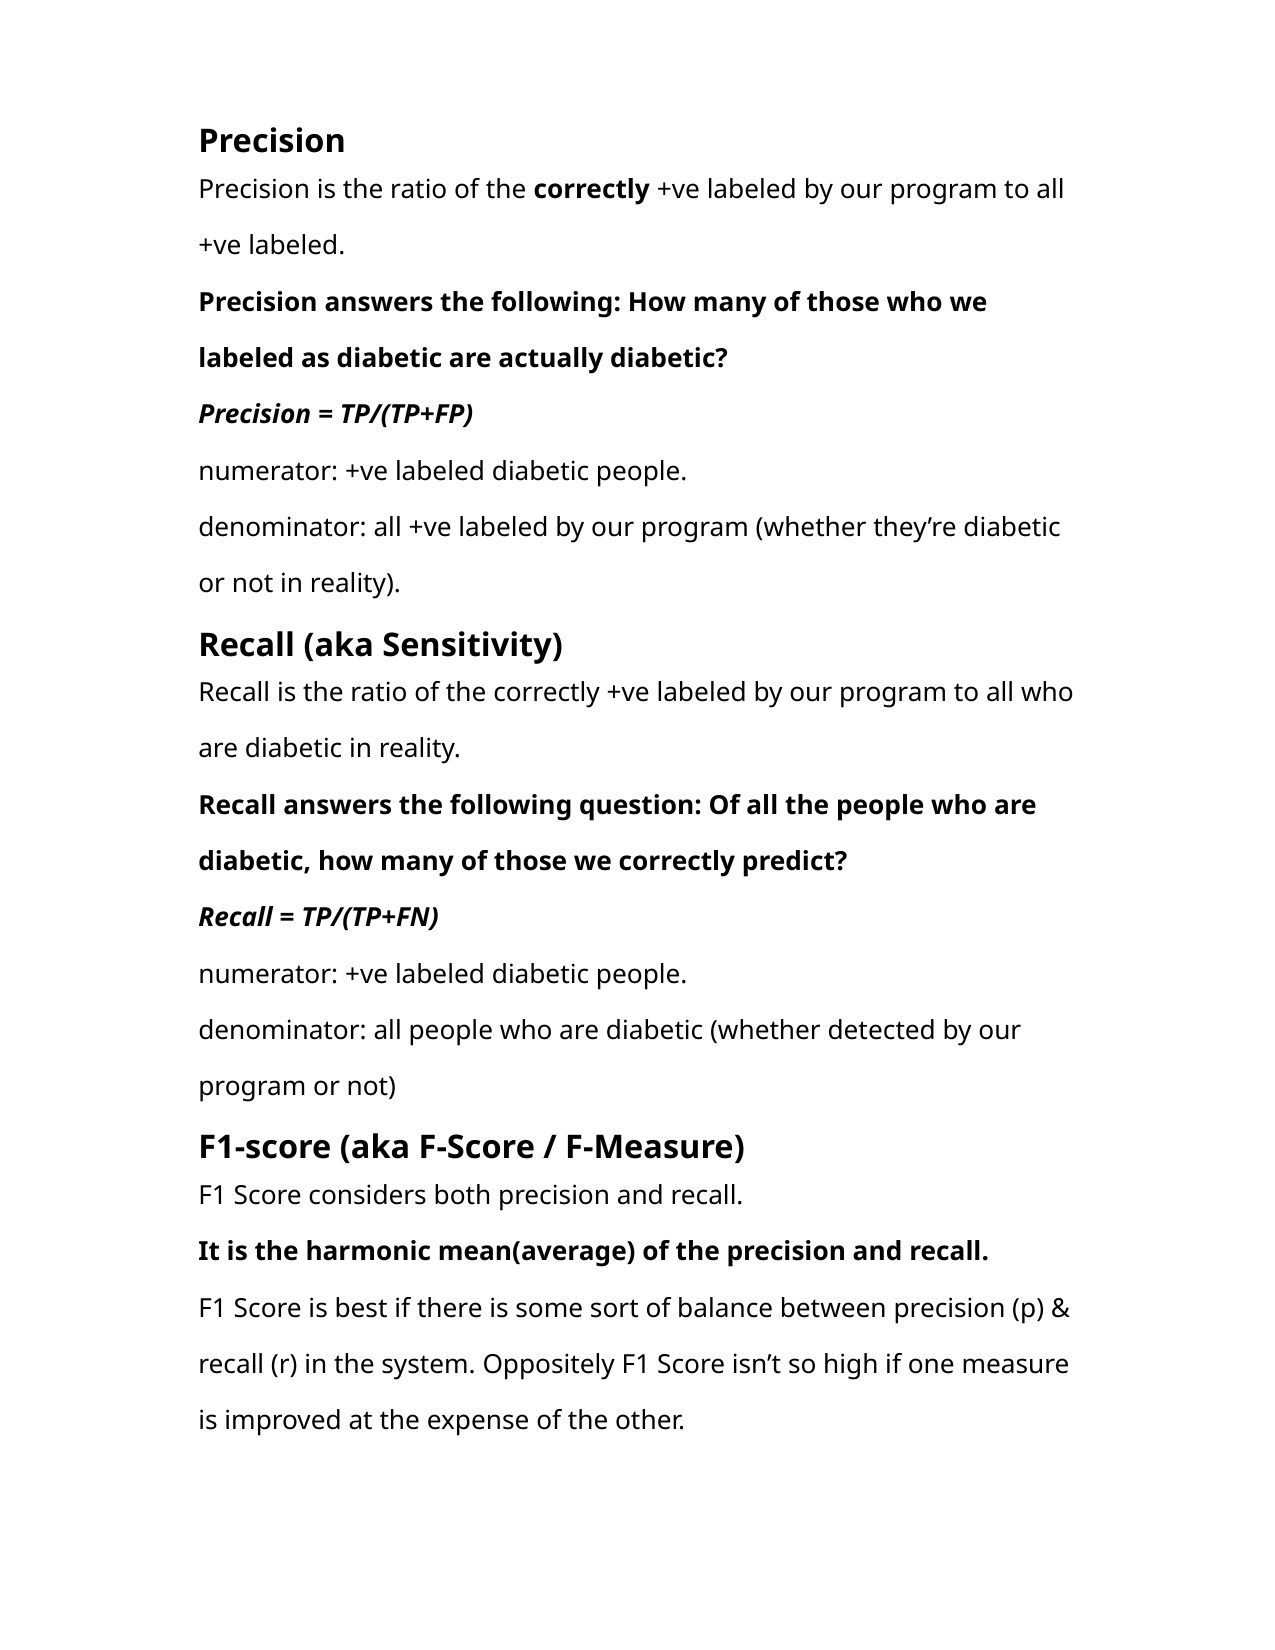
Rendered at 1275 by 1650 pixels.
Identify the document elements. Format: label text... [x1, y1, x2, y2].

subtitle Recall (aka Sensitivity) [198, 621, 1077, 665]
text Recall is the ratio of the correctly +ve labeled by our program to all who are diabetic in reality. Recall answers the following question: Of all the people who are diabetic, how many of those we correctly predict? Recall = TP/(TP+FN) numerator: +ve labeled diabetic people. denominator: all people who are diabetic (whether detected by our program or not) [198, 673, 1077, 1103]
subtitle Precision [198, 118, 1077, 162]
subtitle F1-score (aka F-Score / F-Measure) [198, 1124, 1077, 1168]
text Precision is the ratio of the correctly +ve labeled by our program to all +ve labeled. Precision answers the following: How many of those who we labeled as diabetic are actually diabetic? Precision = TP/(TP+FP) numerator: +ve labeled diabetic people. denominator: all +ve labeled by our program (whether they’re diabetic or not in reality). [198, 170, 1077, 601]
text F1 Score considers both precision and recall. It is the harmonic mean(average) of the precision and recall. F1 Score is best if there is some sort of balance between precision (p) & recall (r) in the system. Oppositely F1 Score isn’t so high if one measure is improved at the expense of the other. [198, 1176, 1077, 1437]
